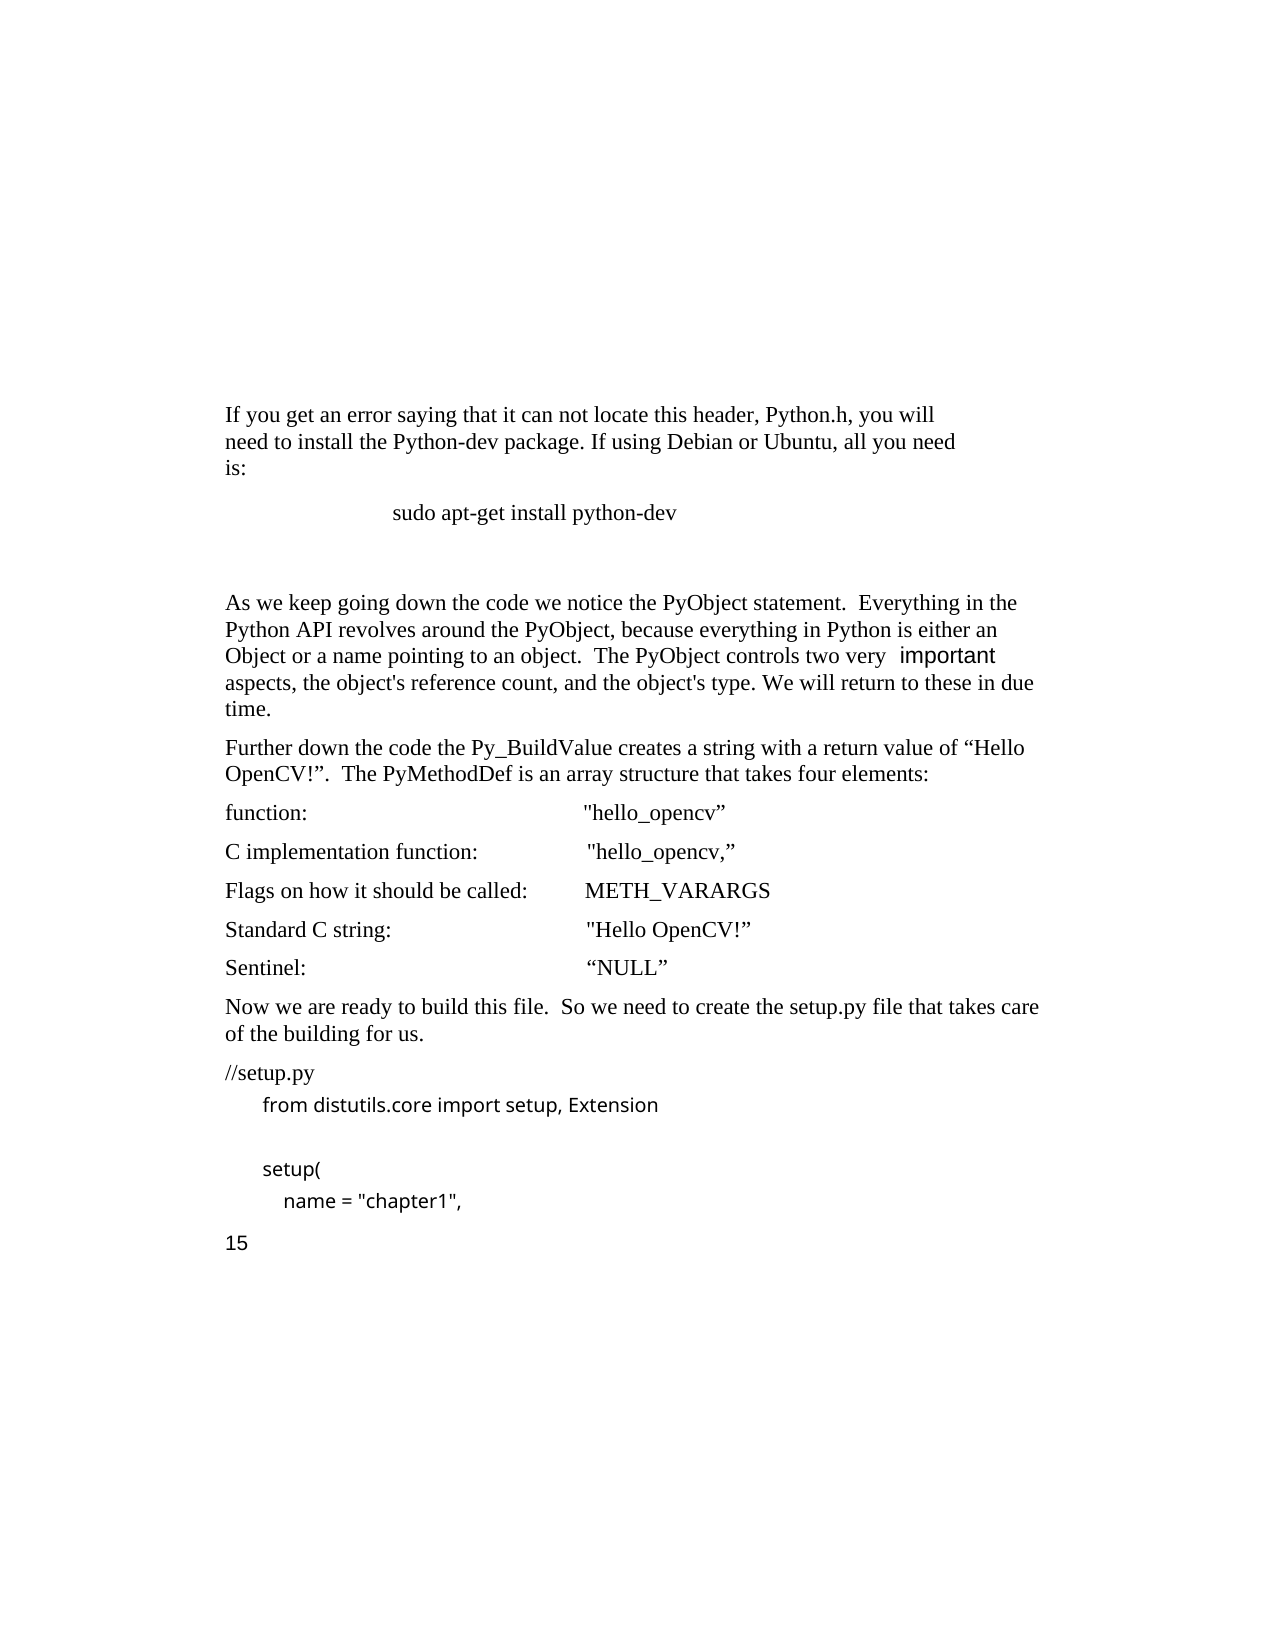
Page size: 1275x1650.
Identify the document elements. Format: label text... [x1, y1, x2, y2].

text As we keep going down the code we notice the PyObject statement. Everything in the Python API revolves around the PyObject, because everything in Python is either an Object or a name pointing to an object. The PyObject controls two very important aspects, the object's reference count, and the object's type. We will return to these in due time. [225, 589, 1050, 721]
text Now we are ready to build this file. So we need to create the setup.py file that takes care of the building for us. [225, 993, 1050, 1046]
text If you get an error saying that it can not locate this header, Python.h, you will need to install the Python-dev package. If using Debian or Ubuntu, all you need is: [225, 401, 975, 481]
text from distutils.core import setup, Extension [262, 1091, 1050, 1118]
text Further down the code the Py_BuildValue creates a string with a return value of “Hello OpenCV!”. The PyMethodDef is an array structure that takes four elements: [225, 734, 1050, 787]
text setup( [262, 1156, 1050, 1182]
text Sentinel: “NULL” [225, 954, 1050, 981]
text C implementation function: "hello_opencv,” [225, 838, 1050, 864]
text Standard C string: "Hello OpenCV!” [225, 916, 1050, 942]
text Flags on how it should be called: METH_VARARGS [225, 877, 1050, 903]
text //setup.py [225, 1058, 1050, 1085]
text name = "chapter1", [262, 1188, 1050, 1215]
text sudo apt-get install python-dev [225, 499, 975, 526]
text function: "hello_opencv” [225, 799, 1050, 825]
